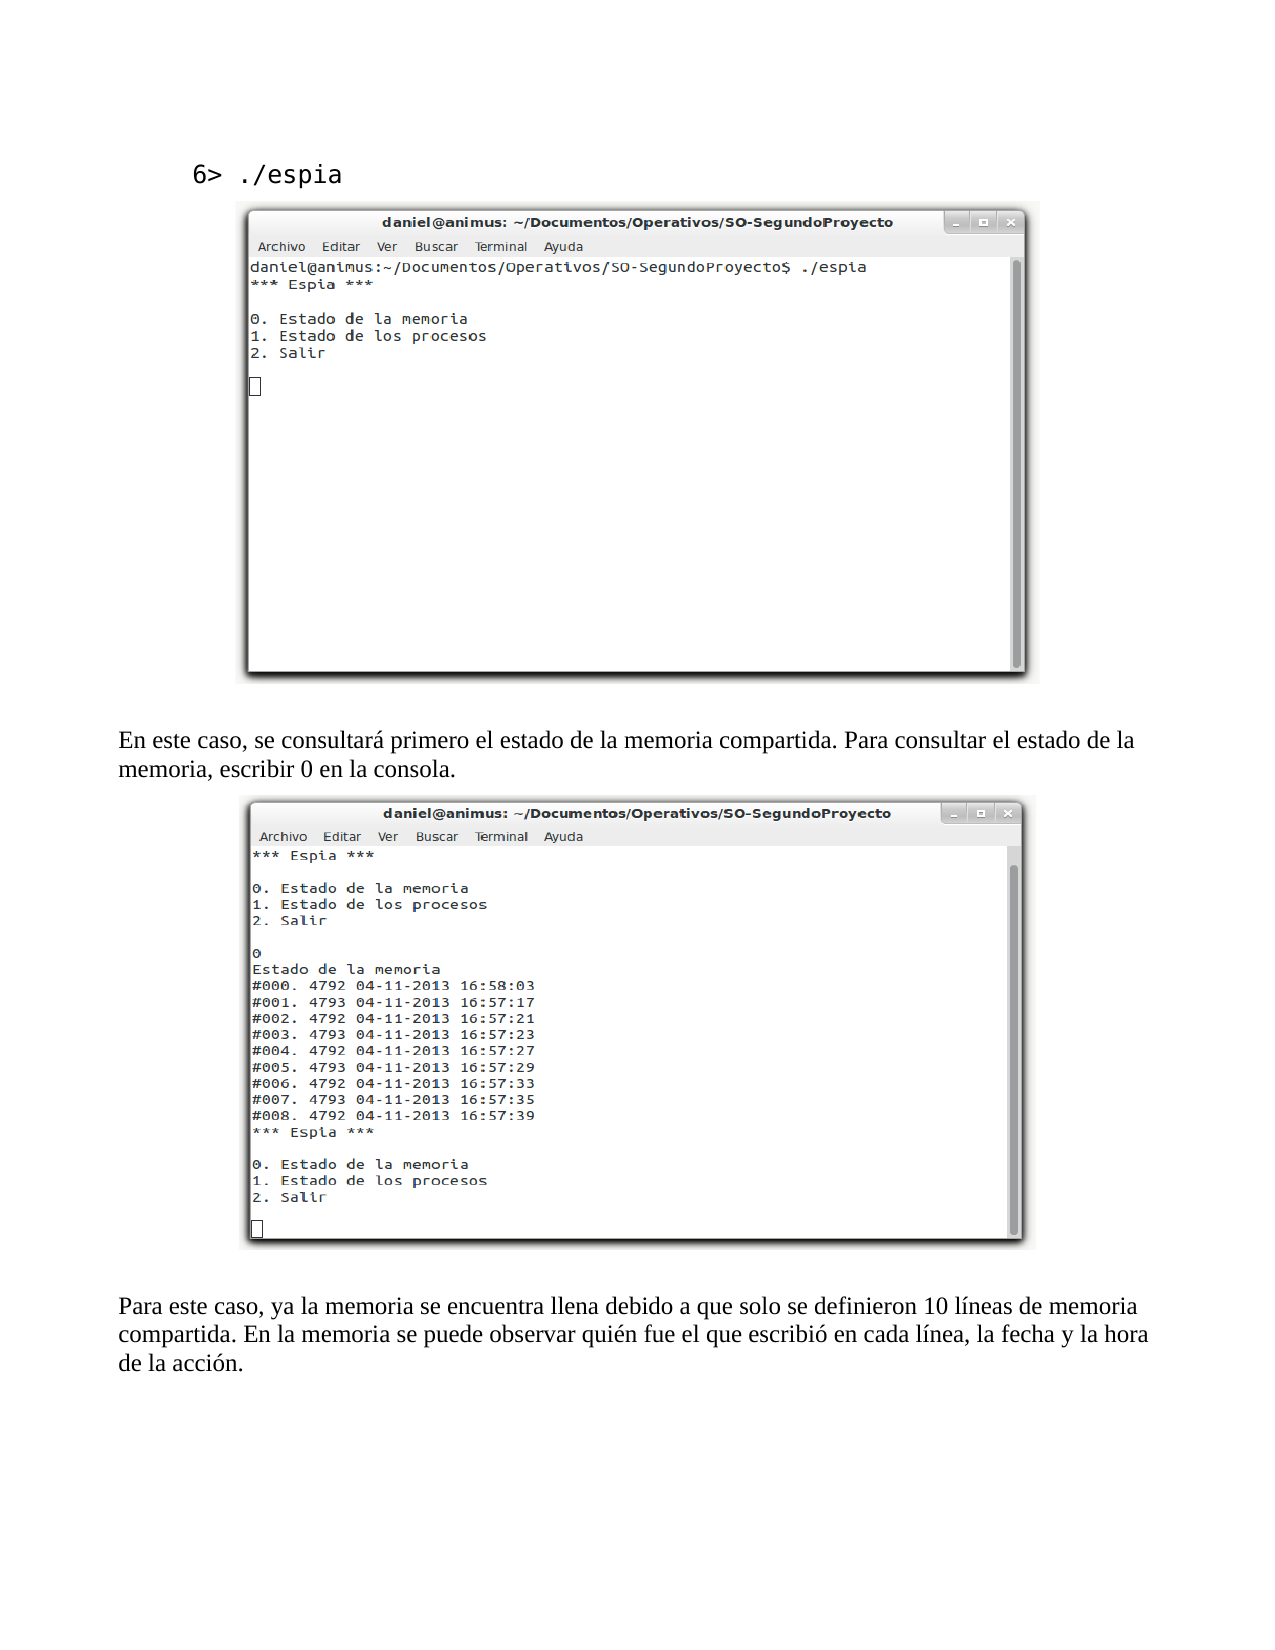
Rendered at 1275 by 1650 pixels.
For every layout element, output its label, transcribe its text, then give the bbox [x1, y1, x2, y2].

text Para este caso, ya la memoria se encuentra llena debido a que solo se definieron 10 líneas de memoria compartida. En la memoria se puede observar quién fue el que escribió en cada línea, la fecha y la hora de la acción. [118, 1291, 1157, 1377]
text En este caso, se consultará primero el estado de la memoria compartida. Para consultar el estado de la memoria, escribir 0 en la consola. [118, 725, 1157, 783]
picture [238, 795, 1037, 1250]
text 6> ./espia [118, 160, 1157, 189]
picture [235, 201, 1040, 684]
